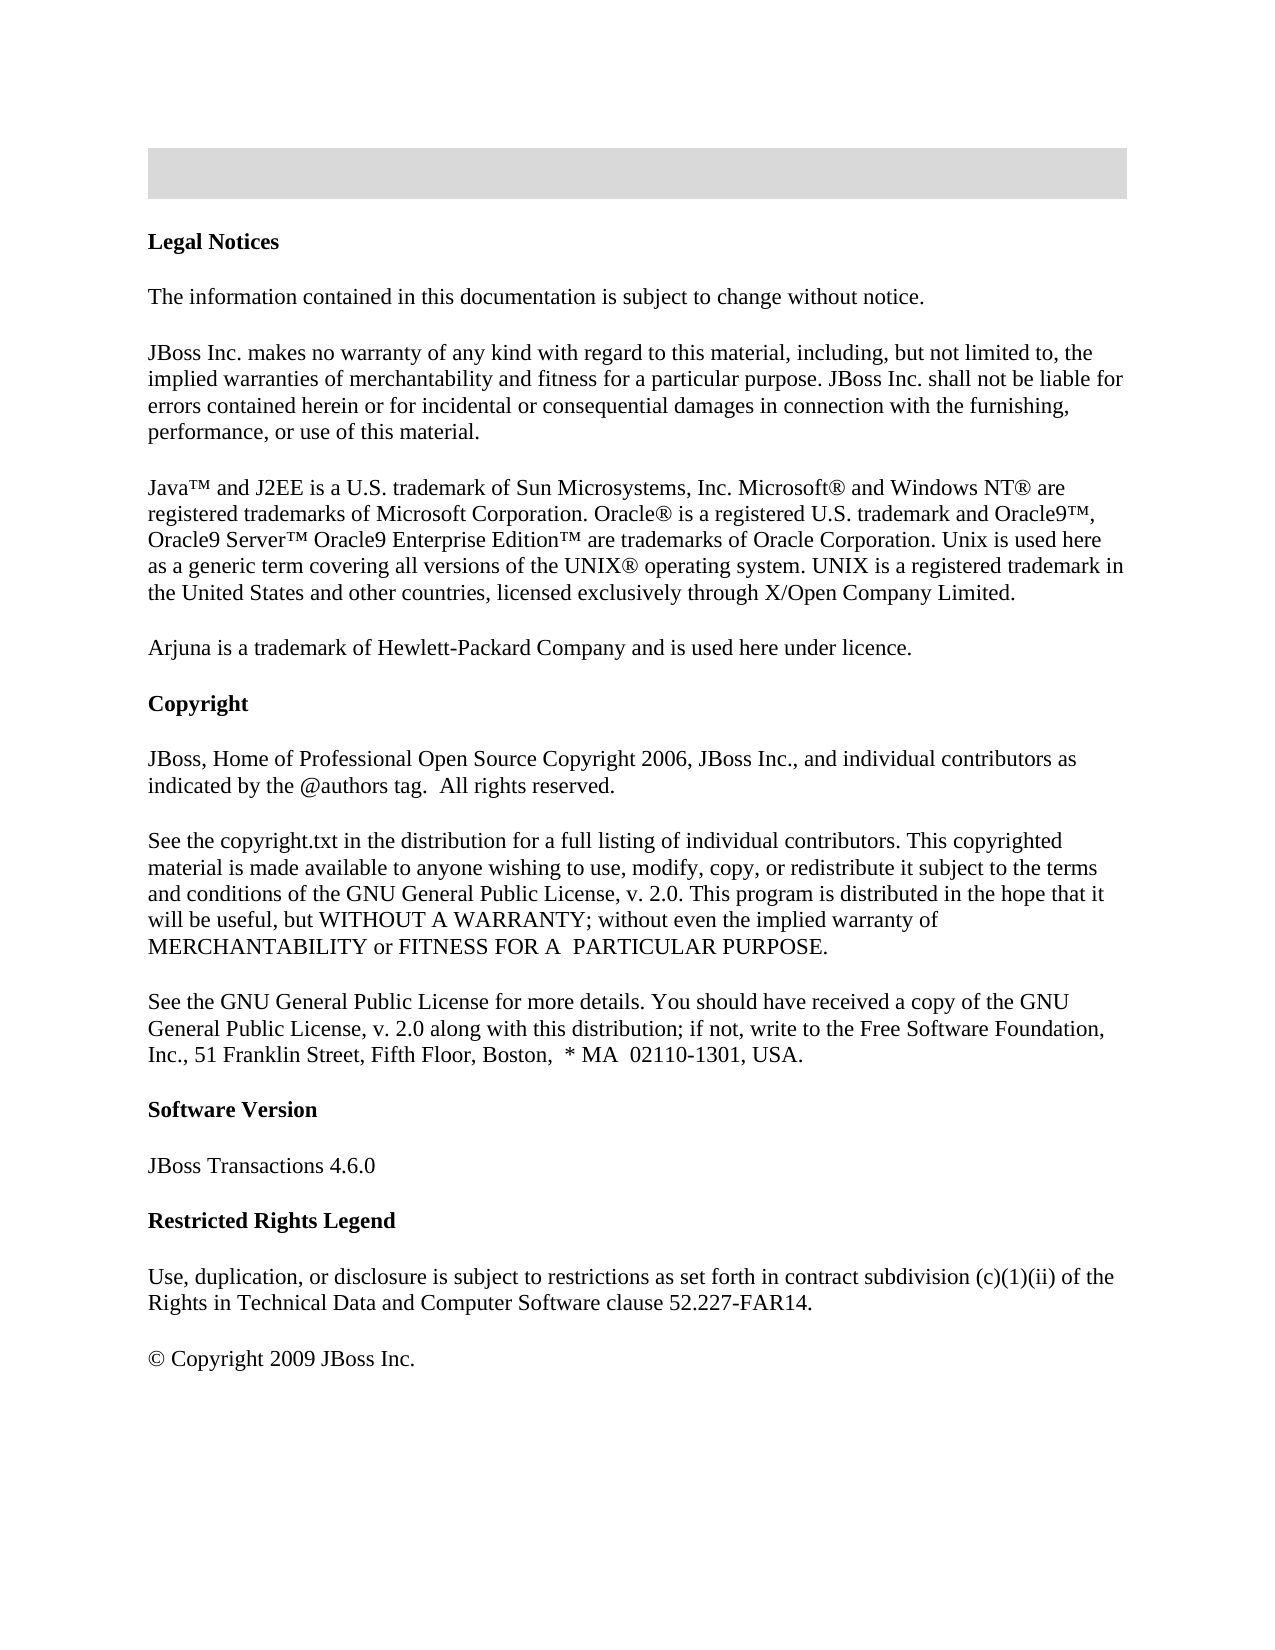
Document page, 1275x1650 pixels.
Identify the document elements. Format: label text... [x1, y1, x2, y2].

text © Copyright 2009 JBoss Inc. [148, 1345, 1127, 1371]
text See the copyright.txt in the distribution for a full listing of individual contributors. This copyrighted material is made available to anyone wishing to use, modify, copy, or redistribute it subject to the terms and conditions of the GNU General Public License, v. 2.0. This program is distributed in the hope that it will be useful, but WITHOUT A WARRANTY; without even the implied warranty of MERCHANTABILITY or FITNESS FOR A PARTICULAR PURPOSE. [148, 827, 1127, 959]
text Legal Notices [148, 228, 1127, 254]
text JBoss Inc. makes no warranty of any kind with regard to this material, including, but not limited to, the implied warranties of merchantability and fitness for a particular purpose. JBoss Inc. shall not be liable for errors contained herein or for incidental or consequential damages in connection with the furnishing, performance, or use of this material. [148, 339, 1127, 444]
text Restricted Rights Legend [148, 1208, 1127, 1234]
text The information contained in this documentation is subject to change without notice. [148, 283, 1127, 310]
text JBoss, Home of Professional Open Source Copyright 2006, JBoss Inc., and individual contributors as indicated by the @authors tag. All rights reserved. [148, 746, 1127, 798]
text See the GNU General Public License for more details. You should have received a copy of the GNU General Public License, v. 2.0 along with this distribution; if not, write to the Free Software Foundation, Inc., 51 Franklin Street, Fifth Floor, Boston, * MA 02110-1301, USA. [148, 988, 1127, 1067]
text Use, duplication, or disclosure is subject to restrictions as set forth in contract subdivision (c)(1)(ii) of the Rights in Technical Data and Computer Software clause 52.227-FAR14. [148, 1263, 1127, 1316]
text Java™ and J2EE is a U.S. trademark of Sun Microsystems, Inc. Microsoft® and Windows NT® are registered trademarks of Microsoft Corporation. Oracle® is a registered U.S. trademark and Oracle9™, Oracle9 Server™ Oracle9 Enterprise Edition™ are trademarks of Oracle Corporation. Unix is used here as a generic term covering all versions of the UNIX® operating system. UNIX is a registered trademark in the United States and other countries, licensed exclusively through X/Open Company Limited. [148, 473, 1127, 605]
text JBoss Transactions 4.4.0 [148, 1152, 1127, 1178]
text Copyright [148, 690, 1127, 716]
text Software Version [148, 1097, 1127, 1123]
text Arjuna is a trademark of Hewlett-Packard Company and is used here under licence. [148, 634, 1127, 661]
